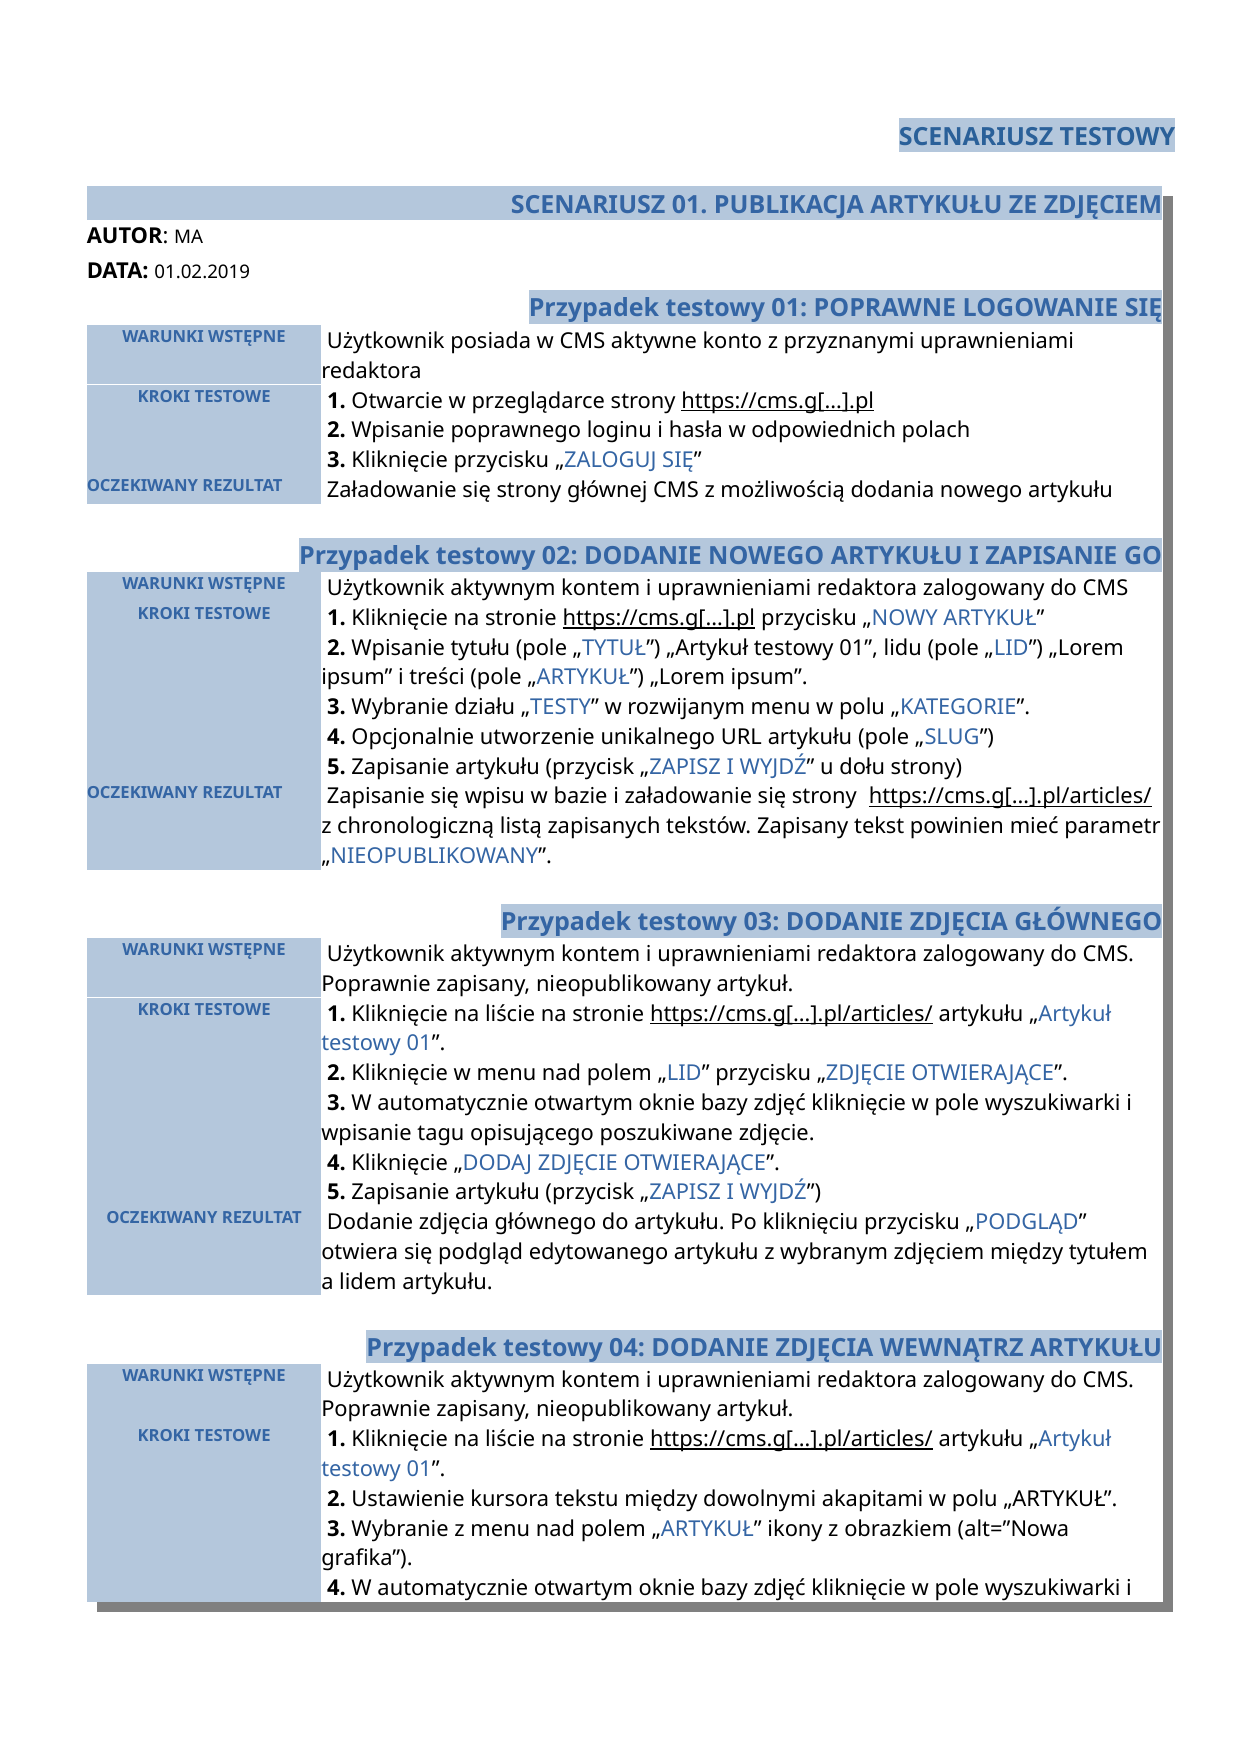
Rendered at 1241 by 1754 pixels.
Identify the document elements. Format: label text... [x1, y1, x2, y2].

table_cell AUTOR: MA [87, 220, 1162, 255]
table_cell 1. Kliknięcie na stronie https://cms.g[…].pl przycisku „NOWY ARTYKUŁ” 2. Wpisanie tytułu (pole „TYTUŁ”) „Artykuł testowy 01”, lidu (pole „LID”) „Lorem ipsum” i treści (pole „ARTYKUŁ”) „Lorem ipsum”. 3. Wybranie działu „TESTY” w rozwijanym menu w polu „KATEGORIE”. 4. Opcjonalnie utworzenie unikalnego URL artykułu (pole „SLUG”) 5. Zapisanie artykułu (przycisk „ZAPISZ I WYJDŹ” u dołu strony) [321, 602, 1162, 780]
table_header Użytkownik aktywnym kontem i uprawnieniami redaktora zalogowany do CMS. Poprawnie zapisany, nieopublikowany artykuł. [321, 1364, 1162, 1423]
table_header Użytkownik posiada w CMS aktywne konto z przyznanymi uprawnieniami redaktora [321, 325, 1162, 384]
table_cell 1. Otwarcie w przeglądarce strony https://cms.g[…].pl 2. Wpisanie poprawnego loginu i hasła w odpowiednich polach 3. Kliknięcie przycisku „ZALOGUJ SIĘ” [321, 385, 1162, 474]
table_header Użytkownik aktywnym kontem i uprawnieniami redaktora zalogowany do CMS [321, 572, 1162, 602]
table_cell KROKI TESTOWE [87, 1423, 321, 1602]
table_cell OCZEKIWANY REZULTAT [87, 1206, 321, 1295]
table_cell KROKI TESTOWE [87, 602, 321, 780]
table_header Użytkownik aktywnym kontem i uprawnieniami redaktora zalogowany do CMS. Poprawnie zapisany, nieopublikowany artykuł. [321, 938, 1162, 997]
table_cell Załadowanie się strony głównej CMS z możliwością dodania nowego artykułu [321, 474, 1162, 504]
table_cell DATA: 01.02.2019 [87, 255, 1162, 290]
table_header SCENARIUSZ 01. PUBLIKACJA ARTYKUŁU ZE ZDJĘCIEM [87, 186, 1162, 220]
table_cell KROKI TESTOWE [87, 385, 321, 474]
table_header WARUNKI WSTĘPNE [87, 572, 321, 602]
text SCENARIUSZ TESTOWY [118, 118, 1175, 152]
table_cell Przypadek testowy 03: DODANIE ZDJĘCIA GŁÓWNEGO [87, 870, 1162, 938]
table_header WARUNKI WSTĘPNE [87, 325, 321, 384]
table_cell OCZEKIWANY REZULTAT [87, 474, 321, 504]
table_cell Przypadek testowy 04: DODANIE ZDJĘCIA WEWNĄTRZ ARTYKUŁU [87, 1295, 1162, 1363]
table_cell 1. Kliknięcie na liście na stronie https://cms.g[…].pl/articles/ artykułu „Artykuł testowy 01”. 2. Kliknięcie w menu nad polem „LID” przycisku „ZDJĘCIE OTWIERAJĄCE”. 3. W automatycznie otwartym oknie bazy zdjęć kliknięcie w pole wyszukiwarki i wpisanie tagu opisującego poszukiwane zdjęcie. 4. Kliknięcie „DODAJ ZDJĘCIE OTWIERAJĄCE”. 5. Zapisanie artykułu (przycisk „ZAPISZ I WYJDŹ”) [321, 998, 1162, 1206]
table_header Przypadek testowy 02: DODANIE NOWEGO ARTYKUŁU I ZAPISANIE GO [87, 504, 1162, 572]
table_cell Zapisanie się wpisu w bazie i załadowanie się strony https://cms.g[…].pl/articles/ z chronologiczną listą zapisanych tekstów. Zapisany tekst powinien mieć parametr „NIEOPUBLIKOWANY”. [321, 780, 1162, 870]
table_cell KROKI TESTOWE [87, 998, 321, 1206]
table_header WARUNKI WSTĘPNE [87, 1364, 321, 1423]
table_cell OCZEKIWANY REZULTAT [87, 780, 321, 870]
table_cell Dodanie zdjęcia głównego do artykułu. Po kliknięciu przycisku „PODGLĄD” otwiera się podgląd edytowanego artykułu z wybranym zdjęciem między tytułem a lidem artykułu. [321, 1206, 1162, 1295]
table_header WARUNKI WSTĘPNE [87, 938, 321, 997]
table_cell 1. Kliknięcie na liście na stronie https://cms.g[…].pl/articles/ artykułu „Artykuł testowy 01”. 2. Ustawienie kursora tekstu między dowolnymi akapitami w polu „ARTYKUŁ”. 3. Wybranie z menu nad polem „ARTYKUŁ” ikony z obrazkiem (alt=”Nowa grafika”). 4. W automatycznie otwartym oknie bazy zdjęć kliknięcie w pole wyszukiwarki i [321, 1423, 1162, 1602]
table_cell Przypadek testowy 01: POPRAWNE LOGOWANIE SIĘ [87, 290, 1162, 325]
